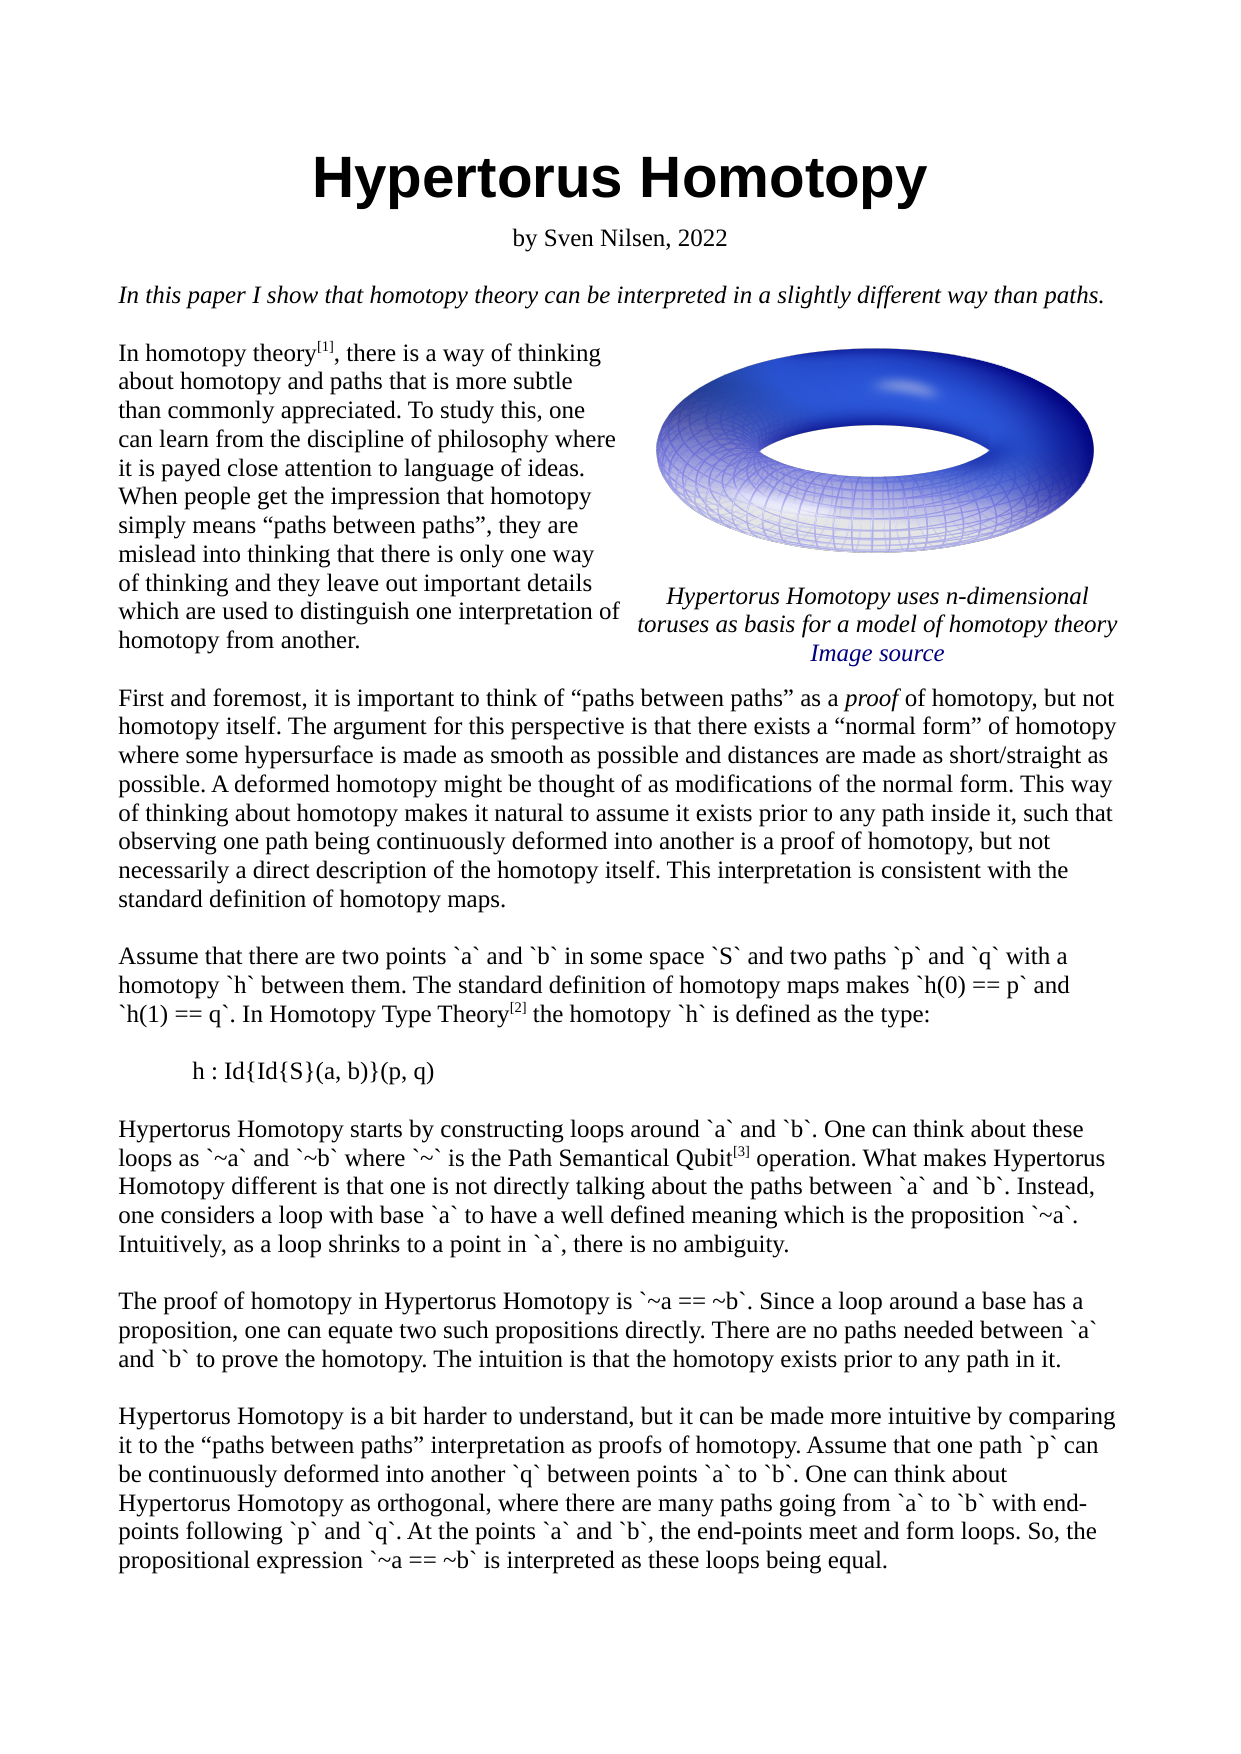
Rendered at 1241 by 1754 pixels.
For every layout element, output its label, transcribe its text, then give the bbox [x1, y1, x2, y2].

picture [626, 332, 1124, 569]
text by Sven Nilsen, 2022 [118, 223, 1122, 251]
text First and foremost, it is important to think of “paths between paths” as a proof of homotopy, but not homotopy itself. The argument for this perspective is that there exists a “normal form” of homotopy where some hypersurface is made as smooth as possible and distances are made as short/straight as possible. A deformed homotopy might be thought of as modifications of the normal form. This way of thinking about homotopy makes it natural to assume it exists prior to any path inside it, such that observing one path being continuously deformed into another is a proof of homotopy, but not necessarily a direct description of the homotopy itself. This interpretation is consistent with the standard definition of homotopy maps. [118, 683, 1122, 913]
text In homotopy theory[1], there is a way of thinking about homotopy and paths that is more subtle than commonly appreciated. To study this, one can learn from the discipline of philosophy where it is payed close attention to language of ideas. When people get the impression that homotopy simply means “paths between paths”, they are mislead into thinking that there is only one way of thinking and they leave out important details which are used to distinguish one interpretation of homotopy from another. [118, 338, 1122, 654]
title Hypertorus Homotopy [118, 143, 1122, 210]
text Hypertorus Homotopy starts by constructing loops around `a` and `b`. One can think about these loops as `~a` and `~b` where `~` is the Path Semantical Qubit[3] operation. What makes Hypertorus Homotopy different is that one is not directly talking about the paths between `a` and `b`. Instead, one considers a loop with base `a` to have a well defined meaning which is the proposition `~a`. Intuitively, as a loop shrinks to a point in `a`, there is no ambiguity. [118, 1114, 1122, 1258]
text Assume that there are two points `a` and `b` in some space `S` and two paths `p` and `q` with a homotopy `h` between them. The standard definition of homotopy maps makes `h(0) == p` and `h(1) == q`. In Homotopy Type Theory[2] the homotopy `h` is defined as the type: [118, 941, 1122, 1028]
text h : Id{Id{S}(a, b)}(p, q) [118, 1056, 1122, 1085]
text In this paper I show that homotopy theory can be interpreted in a slightly different way than paths. [118, 280, 1122, 309]
text The proof of homotopy in Hypertorus Homotopy is `~a == ~b`. Since a loop around a base has a proposition, one can equate two such propositions directly. There are no paths needed between `a` and `b` to prove the homotopy. The intuition is that the homotopy exists prior to any path in it. [118, 1286, 1122, 1373]
text Hypertorus Homotopy is a bit harder to understand, but it can be made more intuitive by comparing it to the “paths between paths” interpretation as proofs of homotopy. Assume that one path `p` can be continuously deformed into another `q` between points `a` to `b`. One can think about Hypertorus Homotopy as orthogonal, where there are many paths going from `a` to `b` with end-points following `p` and `q`. At the points `a` and `b`, the end-points meet and form loops. So, the propositional expression `~a == ~b` is interpreted as these loops being equal. [118, 1401, 1122, 1574]
